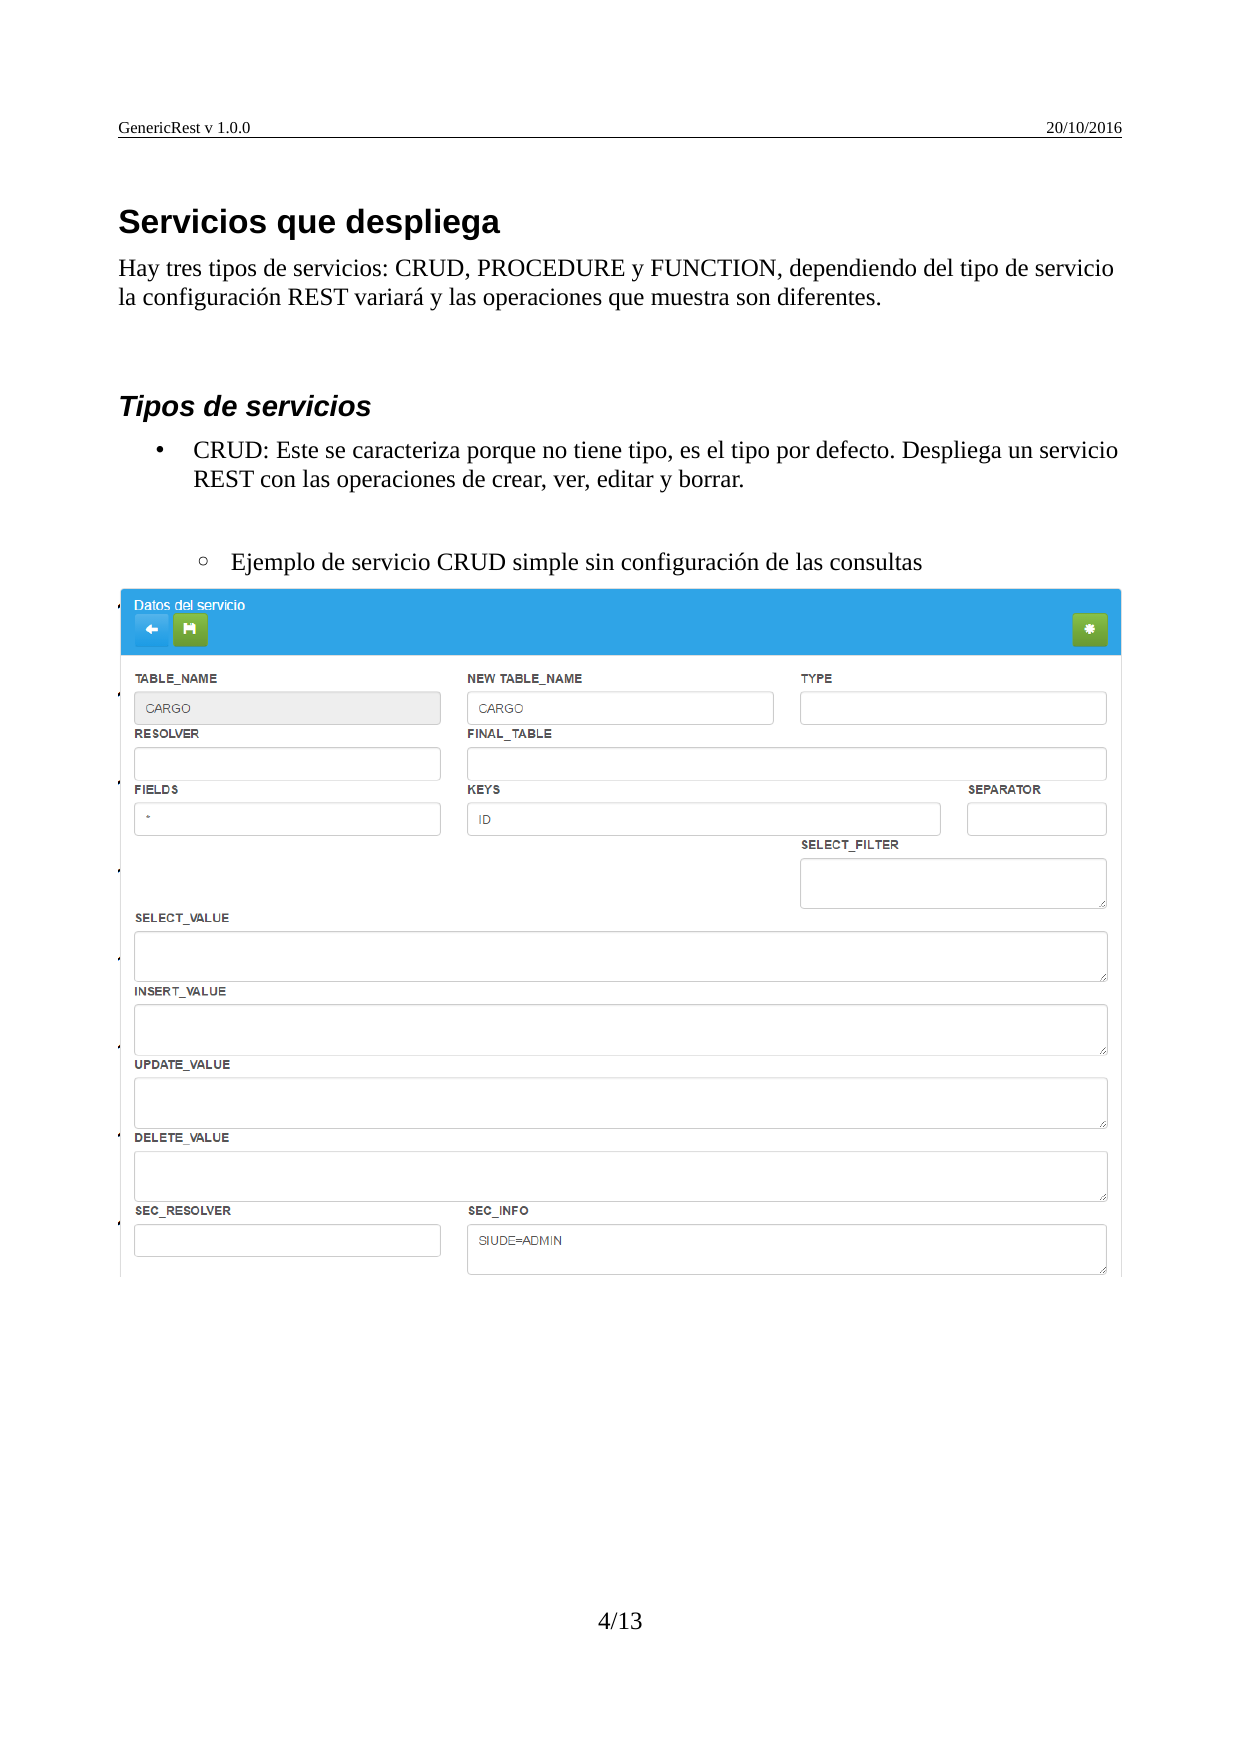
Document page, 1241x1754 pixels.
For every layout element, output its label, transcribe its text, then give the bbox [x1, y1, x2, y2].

list CRUD: Este se caracteriza porque no tiene tipo, es el tipo por defecto. Despliega un servicio REST con las operaciones de crear, ver, editar y borrar. [156, 436, 1122, 493]
subtitle Tipos de servicios [118, 389, 1122, 423]
list Ejemplo de servicio CRUD simple sin configuración de las consultas [193, 547, 1122, 576]
text Hay tres tipos de servicios: CRUD, PROCEDURE y FUNCTION, dependiendo del tipo de servicio la configuración REST variará y las operaciones que muestra son diferentes. [118, 253, 1122, 311]
subtitle Servicios que despliega [118, 202, 1122, 241]
